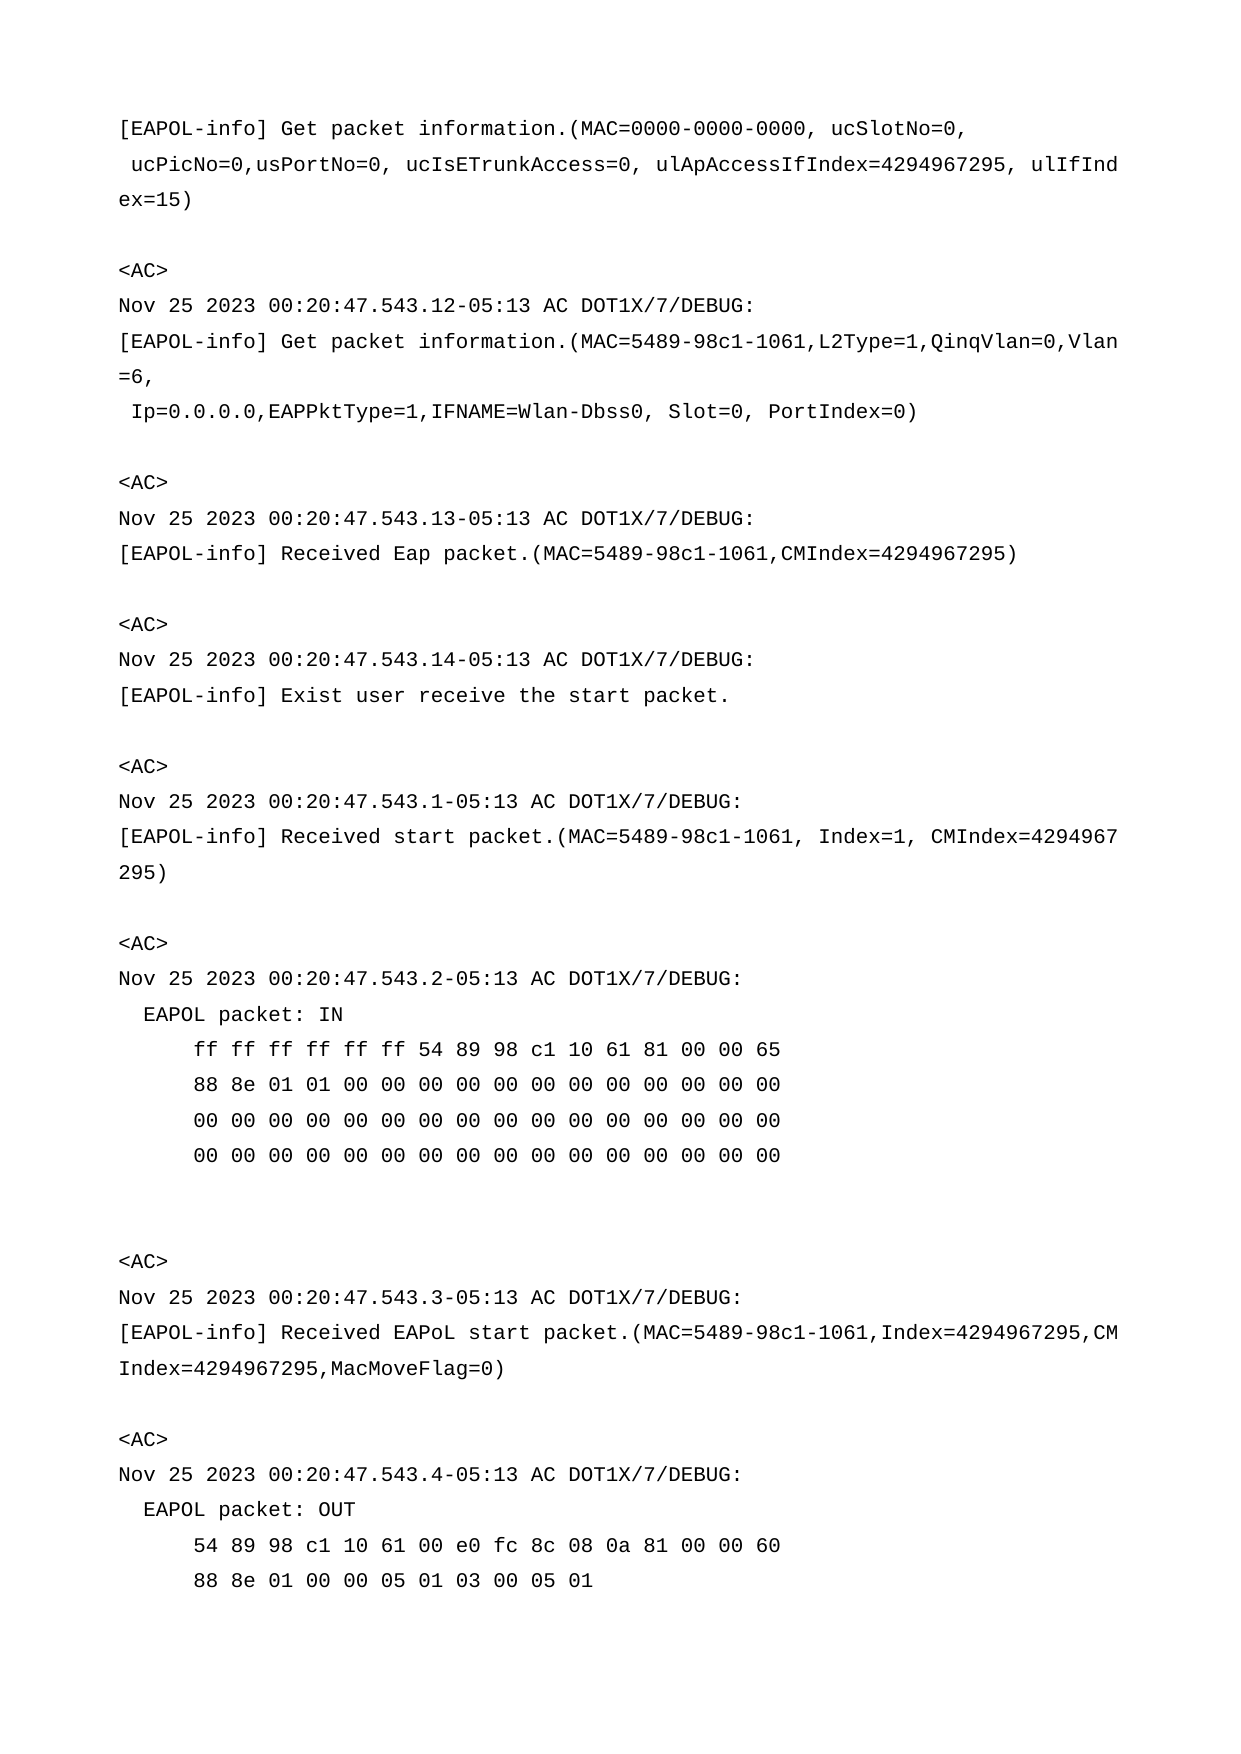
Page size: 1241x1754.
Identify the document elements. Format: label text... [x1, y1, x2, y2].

text Nov 25 2023 00:20:47.543.13-05:13 AC DOT1X/7/DEBUG: [118, 508, 1122, 531]
text Nov 25 2023 00:20:47.543.2-05:13 AC DOT1X/7/DEBUG: [118, 968, 1122, 992]
text ff ff ff ff ff ff 54 89 98 c1 10 61 81 00 00 65 [118, 1039, 1122, 1063]
text [EAPOL-info] Received start packet.(MAC=5489-98c1-1061, Index=1, CMIndex=4294967 [118, 826, 1122, 850]
text 54 89 98 c1 10 61 00 e0 fc 8c 08 0a 81 00 00 60 [118, 1535, 1122, 1558]
text <AC> [118, 933, 1122, 956]
text <AC> [118, 614, 1122, 638]
text EAPOL packet: OUT [118, 1499, 1122, 1523]
text 00 00 00 00 00 00 00 00 00 00 00 00 00 00 00 00 [118, 1145, 1122, 1169]
text 88 8e 01 01 00 00 00 00 00 00 00 00 00 00 00 00 [118, 1074, 1122, 1098]
text [EAPOL-info] Get packet information.(MAC=5489-98c1-1061,L2Type=1,QinqVlan=0,Vlan [118, 331, 1122, 354]
text Nov 25 2023 00:20:47.543.1-05:13 AC DOT1X/7/DEBUG: [118, 791, 1122, 815]
text Nov 25 2023 00:20:47.543.12-05:13 AC DOT1X/7/DEBUG: [118, 295, 1122, 319]
text Ip=0.0.0.0,EAPPktType=1,IFNAME=Wlan-Dbss0, Slot=0, PortIndex=0) [118, 401, 1122, 425]
text [EAPOL-info] Received Eap packet.(MAC=5489-98c1-1061,CMIndex=4294967295) [118, 543, 1122, 567]
text Index=4294967295,MacMoveFlag=0) [118, 1358, 1122, 1381]
text <AC> [118, 1251, 1122, 1275]
text 88 8e 01 00 00 05 01 03 00 05 01 [118, 1570, 1122, 1594]
text EAPOL packet: IN [118, 1003, 1122, 1027]
text =6, [118, 366, 1122, 390]
text <AC> [118, 756, 1122, 779]
text <AC> [118, 260, 1122, 283]
text Nov 25 2023 00:20:47.543.4-05:13 AC DOT1X/7/DEBUG: [118, 1464, 1122, 1488]
text <AC> [118, 1428, 1122, 1452]
text Nov 25 2023 00:20:47.543.3-05:13 AC DOT1X/7/DEBUG: [118, 1287, 1122, 1311]
text 295) [118, 862, 1122, 886]
text 00 00 00 00 00 00 00 00 00 00 00 00 00 00 00 00 [118, 1110, 1122, 1133]
text [EAPOL-info] Get packet information.(MAC=0000-0000-0000, ucSlotNo=0, [118, 118, 1122, 142]
text ucPicNo=0,usPortNo=0, ucIsETrunkAccess=0, ulApAccessIfIndex=4294967295, ulIfInd [118, 153, 1122, 177]
text <AC> [118, 472, 1122, 496]
text [EAPOL-info] Exist user receive the start packet. [118, 685, 1122, 708]
text ex=15) [118, 189, 1122, 213]
text Nov 25 2023 00:20:47.543.14-05:13 AC DOT1X/7/DEBUG: [118, 649, 1122, 673]
text [EAPOL-info] Received EAPoL start packet.(MAC=5489-98c1-1061,Index=4294967295,CM [118, 1322, 1122, 1346]
